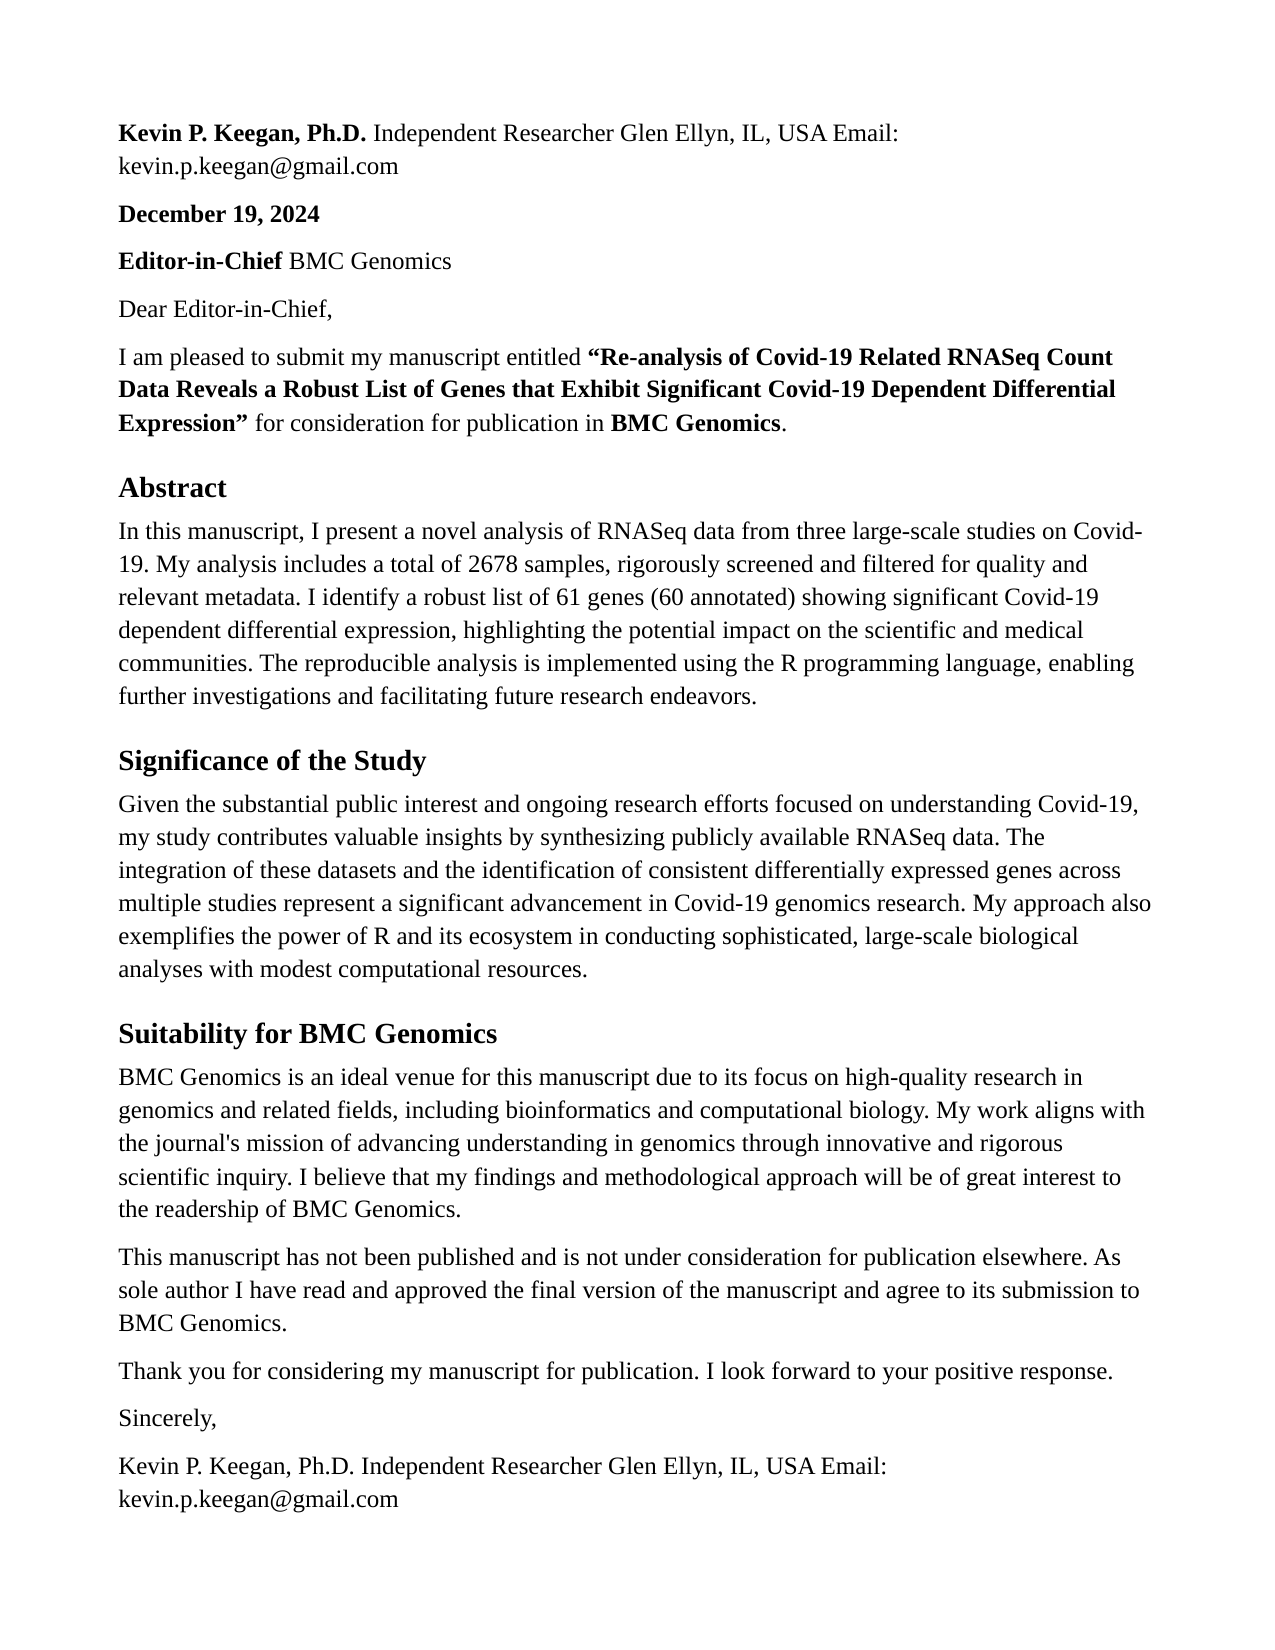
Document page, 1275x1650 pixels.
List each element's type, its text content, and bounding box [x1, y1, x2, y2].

text Editor-in-Chief BMC Genomics [118, 246, 1157, 275]
text Kevin P. Keegan, Ph.D. Independent Researcher Glen Ellyn, IL, USA Email: kevin.p.keegan@gmail.com [118, 1451, 1157, 1513]
text Given the substantial public interest and ongoing research efforts focused on understanding Covid-19, my study contributes valuable insights by synthesizing publicly available RNASeq data. The integration of these datasets and the identification of consistent differentially expressed genes across multiple studies represent a significant advancement in Covid-19 genomics research. My approach also exemplifies the power of R and its ecosystem in conducting sophisticated, large-scale biological analyses with modest computational resources. [118, 789, 1157, 983]
text Sincerely, [118, 1403, 1157, 1432]
subtitle Suitability for BMC Genomics [118, 1016, 1157, 1050]
subtitle Significance of the Study [118, 743, 1157, 777]
text This manuscript has not been published and is not under consideration for publication elsewhere. As sole author I have read and approved the final version of the manuscript and agree to its submission to BMC Genomics. [118, 1242, 1157, 1337]
text Thank you for considering my manuscript for publication. I look forward to your positive response. [118, 1356, 1157, 1384]
subtitle Abstract [118, 470, 1157, 503]
text BMC Genomics is an ideal venue for this manuscript due to its focus on high-quality research in genomics and related fields, including bioinformatics and computational biology. My work aligns with the journal's mission of advancing understanding in genomics through innovative and rigorous scientific inquiry. I believe that my findings and methodological approach will be of great interest to the readership of BMC Genomics. [118, 1062, 1157, 1223]
text In this manuscript, I present a novel analysis of RNASeq data from three large-scale studies on Covid-19. My analysis includes a total of 2678 samples, rigorously screened and filtered for quality and relevant metadata. I identify a robust list of 61 genes (60 annotated) showing significant Covid-19 dependent differential expression, highlighting the potential impact on the scientific and medical communities. The reproducible analysis is implemented using the R programming language, enabling further investigations and facilitating future research endeavors. [118, 516, 1157, 710]
text Kevin P. Keegan, Ph.D. Independent Researcher Glen Ellyn, IL, USA Email: kevin.p.keegan@gmail.com [118, 118, 1157, 180]
text I am pleased to submit my manuscript entitled “Re-analysis of Covid-19 Related RNASeq Count Data Reveals a Robust List of Genes that Exhibit Significant Covid-19 Dependent Differential Expression” for consideration for publication in BMC Genomics. [118, 342, 1157, 436]
text Dear Editor-in-Chief, [118, 294, 1157, 323]
text December 19, 2024 [118, 199, 1157, 227]
